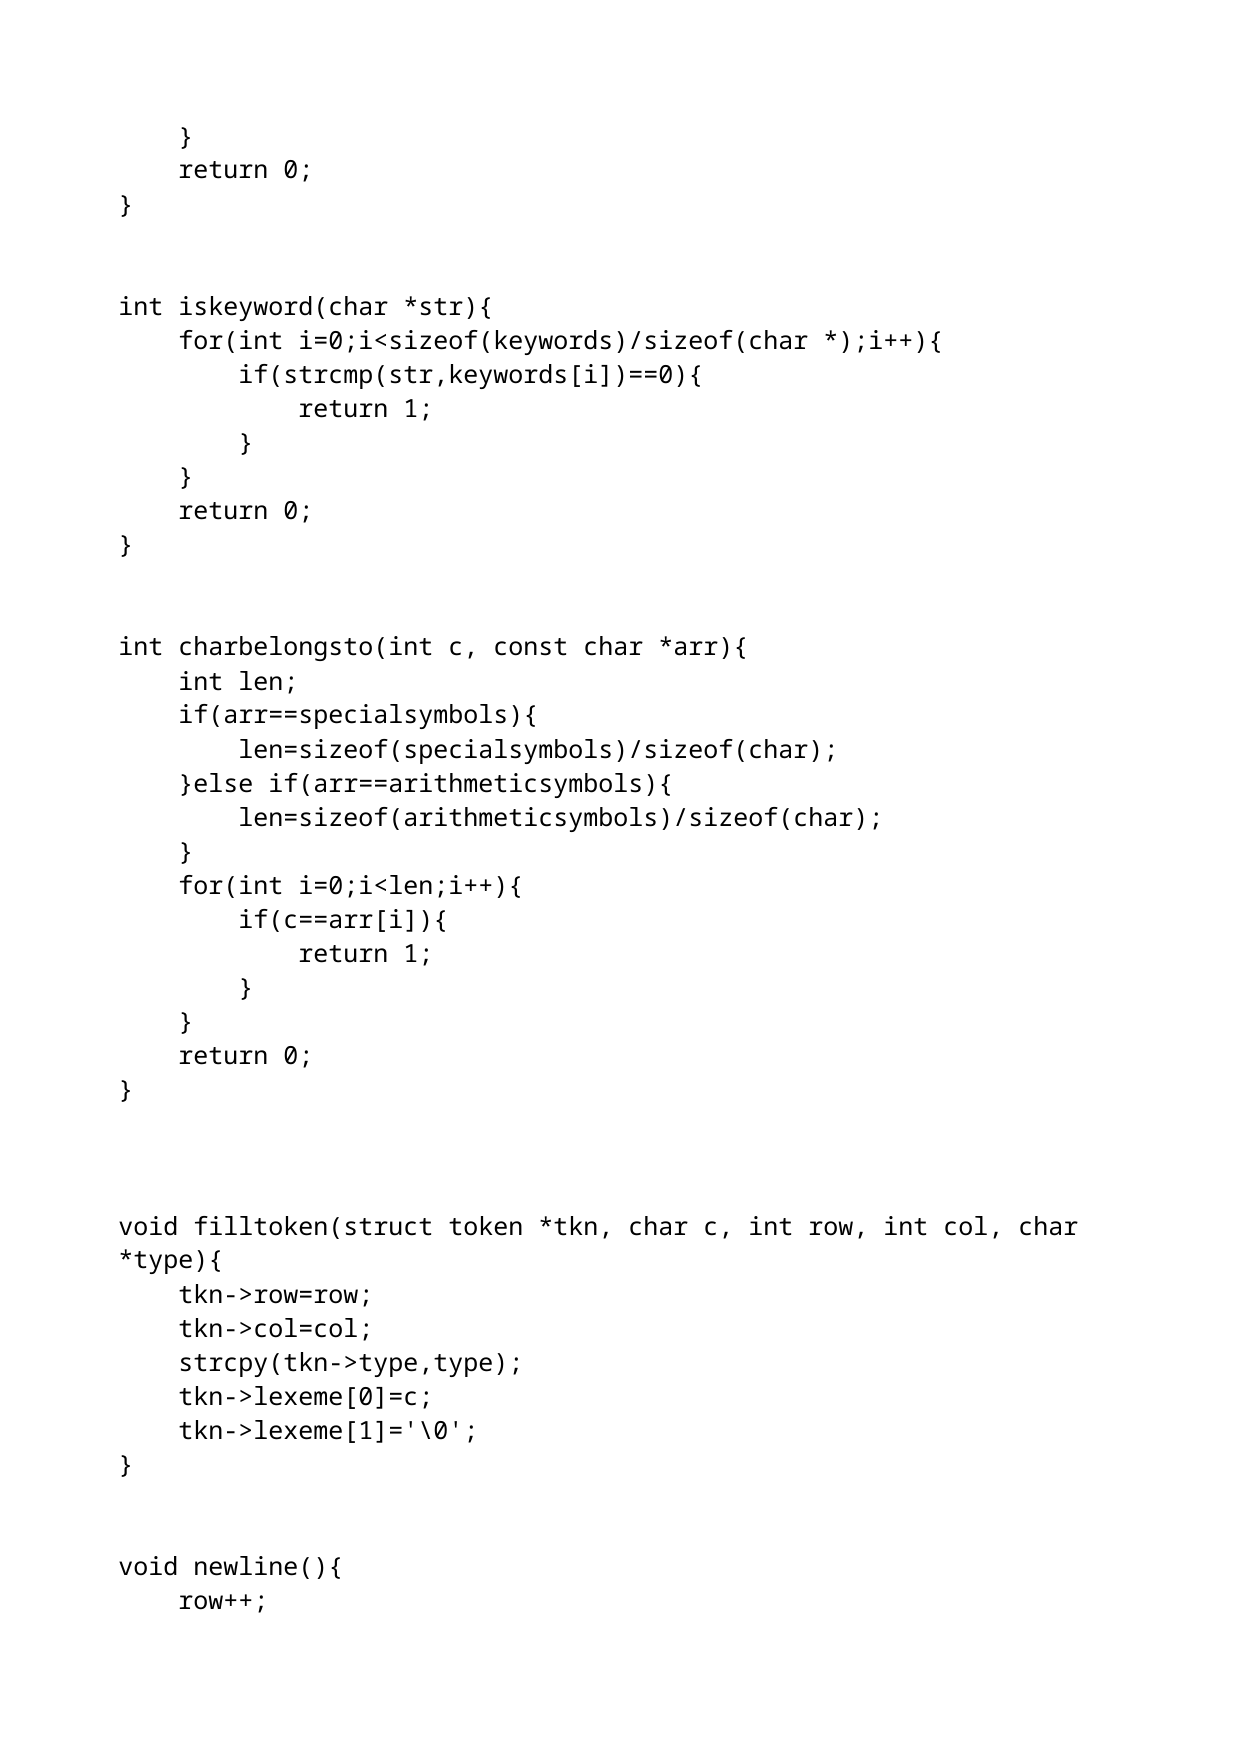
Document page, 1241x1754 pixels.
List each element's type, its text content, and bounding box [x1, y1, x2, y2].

text if(arr==specialsymbols){ [118, 697, 1122, 731]
text return 1; [118, 936, 1122, 970]
text } [118, 970, 1122, 1004]
text for(int i=0;i<len;i++){ [118, 867, 1122, 902]
text tkn->lexeme[0]=c; [118, 1378, 1122, 1412]
text } [118, 527, 1122, 561]
text return 1; [118, 391, 1122, 425]
text len=sizeof(specialsymbols)/sizeof(char); [118, 731, 1122, 765]
text } [118, 833, 1122, 867]
text } [118, 1004, 1122, 1038]
text int len; [118, 663, 1122, 697]
text return 0; [118, 493, 1122, 527]
text } [118, 459, 1122, 493]
text len=sizeof(arithmeticsymbols)/sizeof(char); [118, 799, 1122, 833]
text } [118, 186, 1122, 220]
text } [118, 118, 1122, 152]
text for(int i=0;i<sizeof(keywords)/sizeof(char *);i++){ [118, 322, 1122, 357]
text if(c==arr[i]){ [118, 902, 1122, 936]
text void filltoken(struct token *tkn, char c, int row, int col, char *type){ [118, 1208, 1122, 1276]
text int iskeyword(char *str){ [118, 288, 1122, 322]
text tkn->col=col; [118, 1310, 1122, 1344]
text } [118, 425, 1122, 459]
text tkn->row=row; [118, 1276, 1122, 1310]
text if(strcmp(str,keywords[i])==0){ [118, 357, 1122, 391]
text int charbelongsto(int c, const char *arr){ [118, 629, 1122, 663]
text void newline(){ [118, 1549, 1122, 1583]
text strcpy(tkn->type,type); [118, 1344, 1122, 1378]
text tkn->lexeme[1]='\0'; [118, 1412, 1122, 1447]
text row++; [118, 1583, 1122, 1617]
text }else if(arr==arithmeticsymbols){ [118, 765, 1122, 799]
text return 0; [118, 1038, 1122, 1072]
text return 0; [118, 152, 1122, 186]
text } [118, 1447, 1122, 1481]
text } [118, 1072, 1122, 1106]
